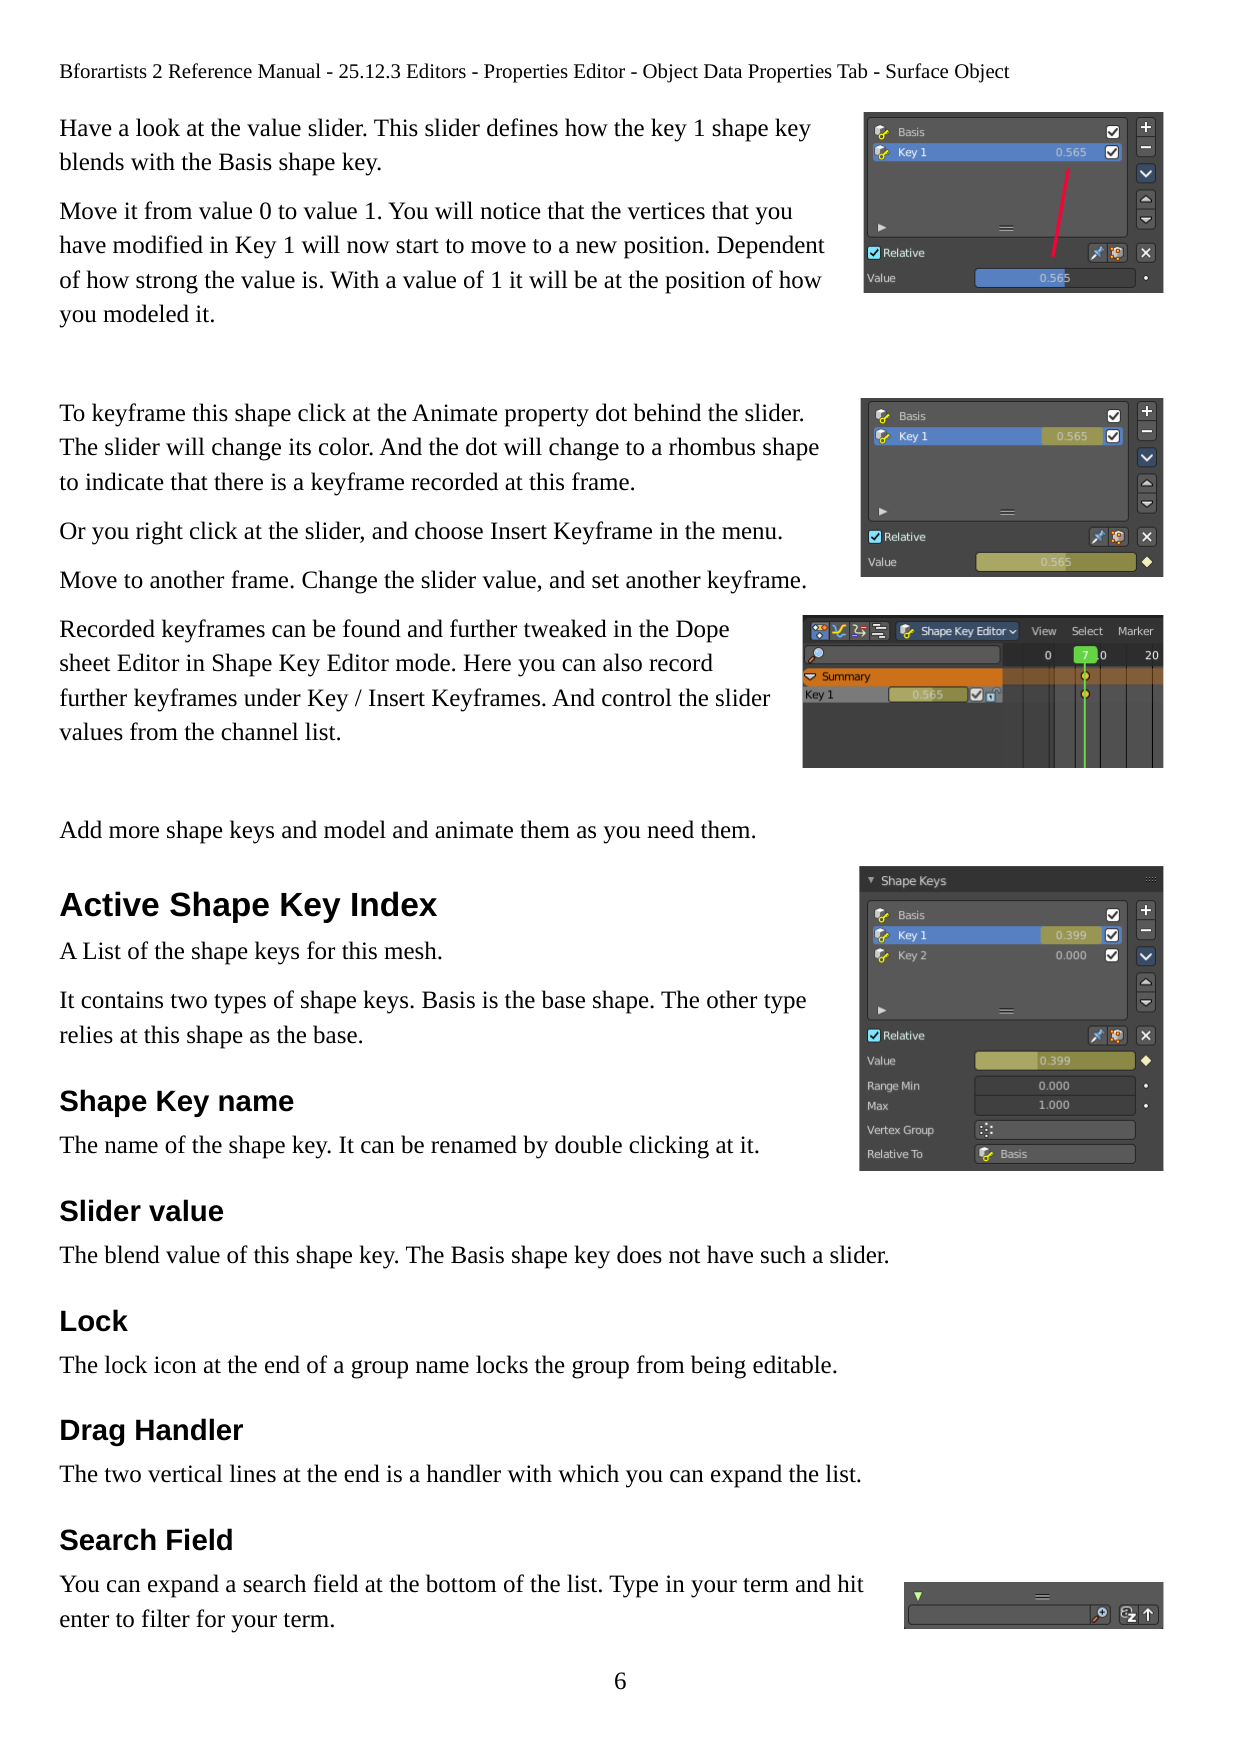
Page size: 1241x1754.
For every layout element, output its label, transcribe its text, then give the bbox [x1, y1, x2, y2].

subtitle Shape Key name [59, 1084, 859, 1117]
subtitle Active Shape Key Index [59, 885, 859, 924]
text Move to another frame. Change the slider value, and set another keyframe. [59, 565, 1181, 593]
text The lock icon at the end of a group name locks the group from being editable. [59, 1350, 1181, 1378]
text A List of the shape keys for this mesh. [59, 936, 859, 965]
text The blend value of this shape key. The Basis shape key does not have such a slider. [59, 1240, 1181, 1268]
picture [860, 398, 1164, 577]
text Add more shape keys and model and animate them as you need them. [59, 815, 1181, 844]
text Or you right click at the slider, and choose Insert Keyframe in the menu. [59, 516, 860, 544]
picture [802, 615, 1164, 768]
picture [863, 112, 1164, 293]
subtitle [1164, 885, 1181, 924]
subtitle Search Field [59, 1523, 1181, 1557]
picture [904, 1582, 1164, 1629]
subtitle Drag Handler [59, 1413, 1181, 1447]
picture [859, 866, 1164, 1171]
text The name of the shape key. It can be renamed by double clicking at it. [59, 1130, 859, 1159]
text To keyframe this shape click at the Animate property dot behind the slider. The slider will change its color. And the dot will change to a rhombus shape to indicate that there is a keyframe recorded at this frame. [59, 398, 860, 495]
subtitle Lock [59, 1303, 1181, 1337]
subtitle Slider value [59, 1193, 1181, 1227]
text The two vertical lines at the end is a handler with which you can expand the list. [59, 1459, 1181, 1488]
text You can expand a search field at the bottom of the list. Type in your term and hit enter to filter for your term. [59, 1569, 1181, 1633]
text It contains two types of shape keys. Basis is the base shape. The other type relies at this shape as the base. [59, 986, 859, 1049]
subtitle [1164, 1084, 1181, 1117]
text Recorded keyframes can be found and further tweaked in the Dope sheet Editor in Shape Key Editor mode. Here you can also record further keyframes under Key / Insert Keyframes. And control the slider values from the channel list. [59, 614, 1181, 746]
text Move it from value 0 to value 1. You will notice that the vertices that you have modified in Key 1 will now start to move to a new position. Dependent of how strong the value is. With a value of 1 it will be at the position of how you modeled it. [59, 196, 1181, 328]
text Have a look at the value slider. This slider defines how the key 1 shape key blends with the Basis shape key. [59, 113, 863, 176]
